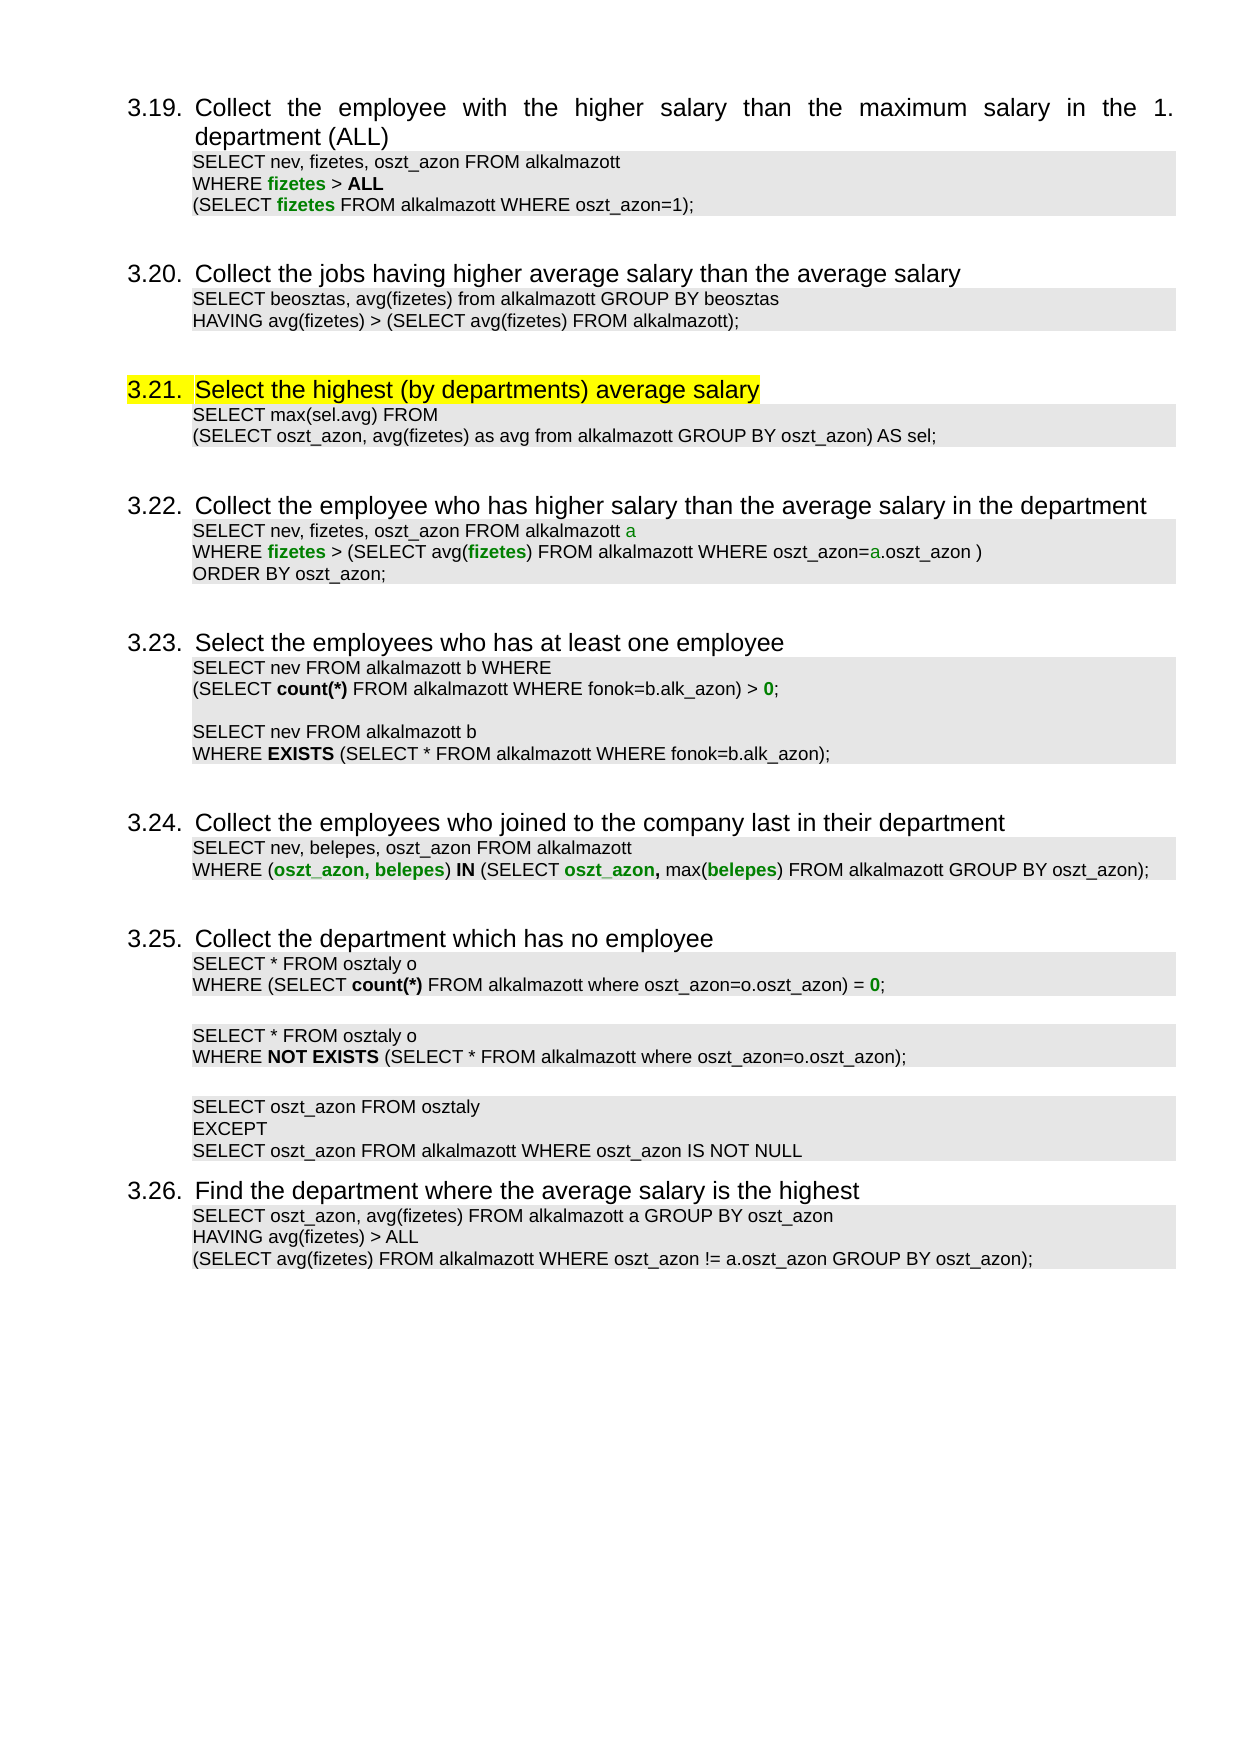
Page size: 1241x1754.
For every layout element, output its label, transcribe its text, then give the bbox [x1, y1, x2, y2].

text HAVING avg(fizetes) > ALL [192, 1226, 1176, 1248]
text SELECT beosztas, avg(fizetes) from alkalmazott GROUP BY beosztas [192, 288, 1176, 310]
text SELECT nev, belepes, oszt_azon FROM alkalmazott [192, 837, 1176, 858]
text (SELECT avg(fizetes) FROM alkalmazott WHERE oszt_azon != a.oszt_azon GROUP BY oszt_azon); [192, 1248, 1176, 1269]
text SELECT oszt_azon FROM osztaly [192, 1096, 1176, 1118]
text WHERE (oszt_azon, belepes) IN (SELECT oszt_azon, max(belepes) FROM alkalmazott GROUP BY oszt_azon); [192, 858, 1176, 880]
text SELECT nev FROM alkalmazott b [192, 721, 1176, 743]
title Select the employees who has at least one employee [127, 628, 1176, 657]
text SELECT nev, fizetes, oszt_azon FROM alkalmazott a [192, 519, 1176, 541]
text SELECT * FROM osztaly o [192, 952, 1176, 974]
title Collect the department which has no employee [127, 924, 1176, 952]
text WHERE fizetes > (SELECT avg(fizetes) FROM alkalmazott WHERE oszt_azon=a.oszt_azon ) [192, 541, 1176, 562]
text SELECT oszt_azon, avg(fizetes) FROM alkalmazott a GROUP BY oszt_azon [192, 1205, 1176, 1226]
title Collect the employees who joined to the company last in their department [127, 808, 1176, 837]
text (SELECT count(*) FROM alkalmazott WHERE fonok=b.alk_azon) > 0; [192, 678, 1176, 700]
text (SELECT fizetes FROM alkalmazott WHERE oszt_azon=1); [192, 194, 1176, 216]
title Find the department where the average salary is the highest [127, 1176, 1176, 1205]
text SELECT * FROM osztaly o [192, 1024, 1176, 1046]
title Collect the employee with the higher salary than the maximum salary in the 1. department (ALL) [127, 93, 1176, 151]
title Select the highest (by departments) average salary [127, 375, 1176, 404]
title Collect the jobs having higher average salary than the average salary [127, 259, 1176, 288]
text WHERE NOT EXISTS (SELECT * FROM alkalmazott where oszt_azon=o.oszt_azon); [192, 1046, 1176, 1067]
text HAVING avg(fizetes) > (SELECT avg(fizetes) FROM alkalmazott); [192, 310, 1176, 331]
text WHERE fizetes > ALL [192, 172, 1176, 194]
text SELECT max(sel.avg) FROM [192, 404, 1176, 425]
text ORDER BY oszt_azon; [192, 562, 1176, 584]
text SELECT nev FROM alkalmazott b WHERE [192, 657, 1176, 678]
text EXCEPT [192, 1118, 1176, 1139]
text WHERE EXISTS (SELECT * FROM alkalmazott WHERE fonok=b.alk_azon); [192, 743, 1176, 764]
text WHERE (SELECT count(*) FROM alkalmazott where oszt_azon=o.oszt_azon) = 0; [192, 974, 1176, 996]
text SELECT oszt_azon FROM alkalmazott WHERE oszt_azon IS NOT NULL [192, 1139, 1176, 1161]
text SELECT nev, fizetes, oszt_azon FROM alkalmazott [192, 151, 1176, 172]
text (SELECT oszt_azon, avg(fizetes) as avg from alkalmazott GROUP BY oszt_azon) AS sel; [192, 425, 1176, 447]
title Collect the employee who has higher salary than the average salary in the department [127, 491, 1176, 519]
